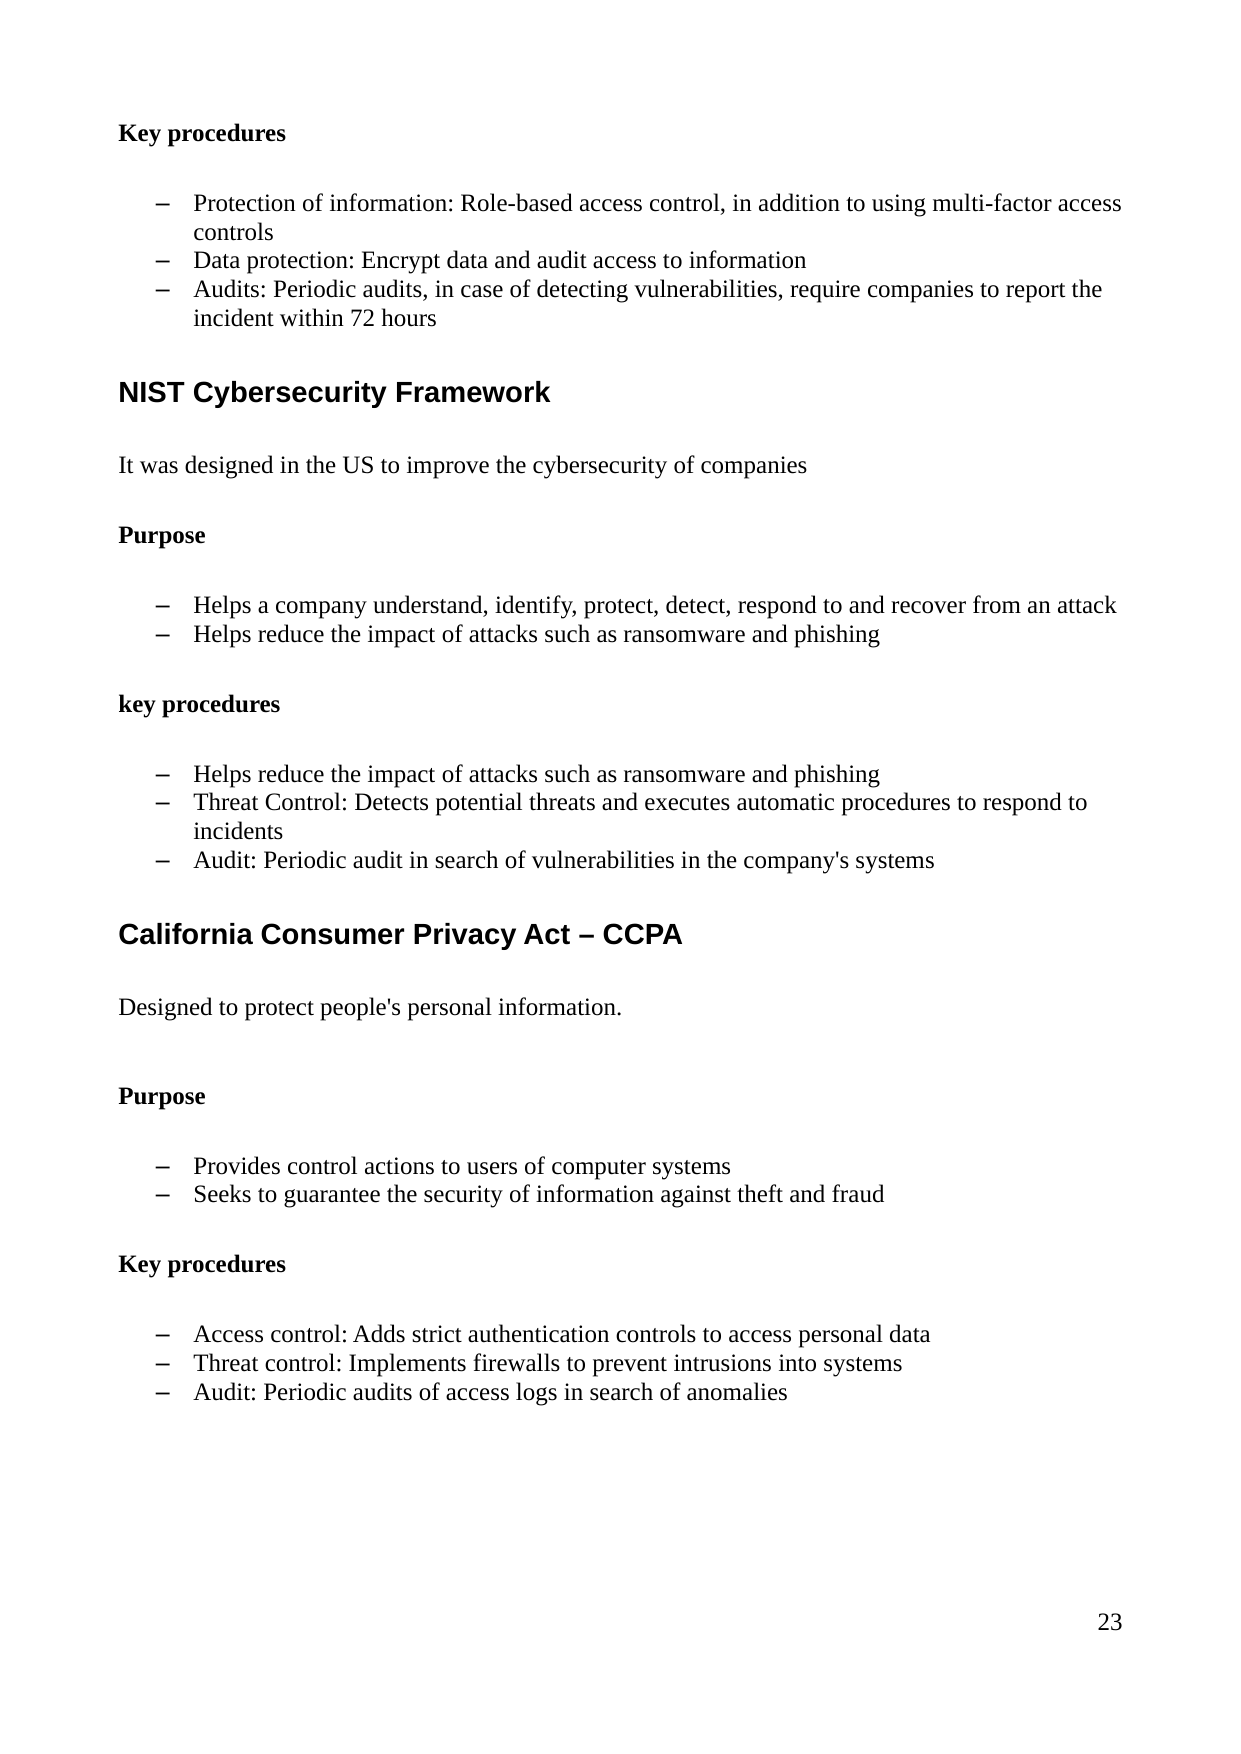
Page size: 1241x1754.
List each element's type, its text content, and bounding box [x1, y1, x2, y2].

text It was designed in the US to improve the cybersecurity of companies [118, 450, 1122, 479]
list Seeks to guarantee the security of information against theft and fraud [156, 1179, 1122, 1208]
subtitle key procedures [118, 689, 1122, 717]
subtitle California Consumer Privacy Act – CCPA [118, 917, 1122, 951]
list Audit: Periodic audits of access logs in search of anomalies [156, 1377, 1122, 1406]
subtitle Key procedures [118, 1249, 1122, 1278]
list Audit: Periodic audit in search of vulnerabilities in the company's systems [156, 845, 1122, 874]
list Helps reduce the impact of attacks such as ransomware and phishing [156, 759, 1122, 787]
list Audits: Periodic audits, in case of detecting vulnerabilities, require companies to report the incident within 72 hours [156, 274, 1122, 332]
list Protection of information: Role-based access control, in addition to using multi-factor access controls [156, 188, 1122, 246]
list Access control: Adds strict authentication controls to access personal data [156, 1319, 1122, 1348]
subtitle NIST Cybersecurity Framework [118, 375, 1122, 409]
list Provides control actions to users of computer systems [156, 1151, 1122, 1179]
list Helps a company understand, identify, protect, detect, respond to and recover from an attack [156, 590, 1122, 619]
list Threat control: Implements firewalls to prevent intrusions into systems [156, 1348, 1122, 1377]
subtitle Purpose [118, 1081, 1122, 1109]
subtitle Key procedures [118, 118, 1122, 147]
list Data protection: Encrypt data and audit access to information [156, 246, 1122, 274]
list Helps reduce the impact of attacks such as ransomware and phishing [156, 619, 1122, 647]
subtitle Purpose [118, 520, 1122, 549]
list Threat Control: Detects potential threats and executes automatic procedures to respond to incidents [156, 787, 1122, 845]
text Designed to protect people's personal information. [118, 992, 1122, 1021]
